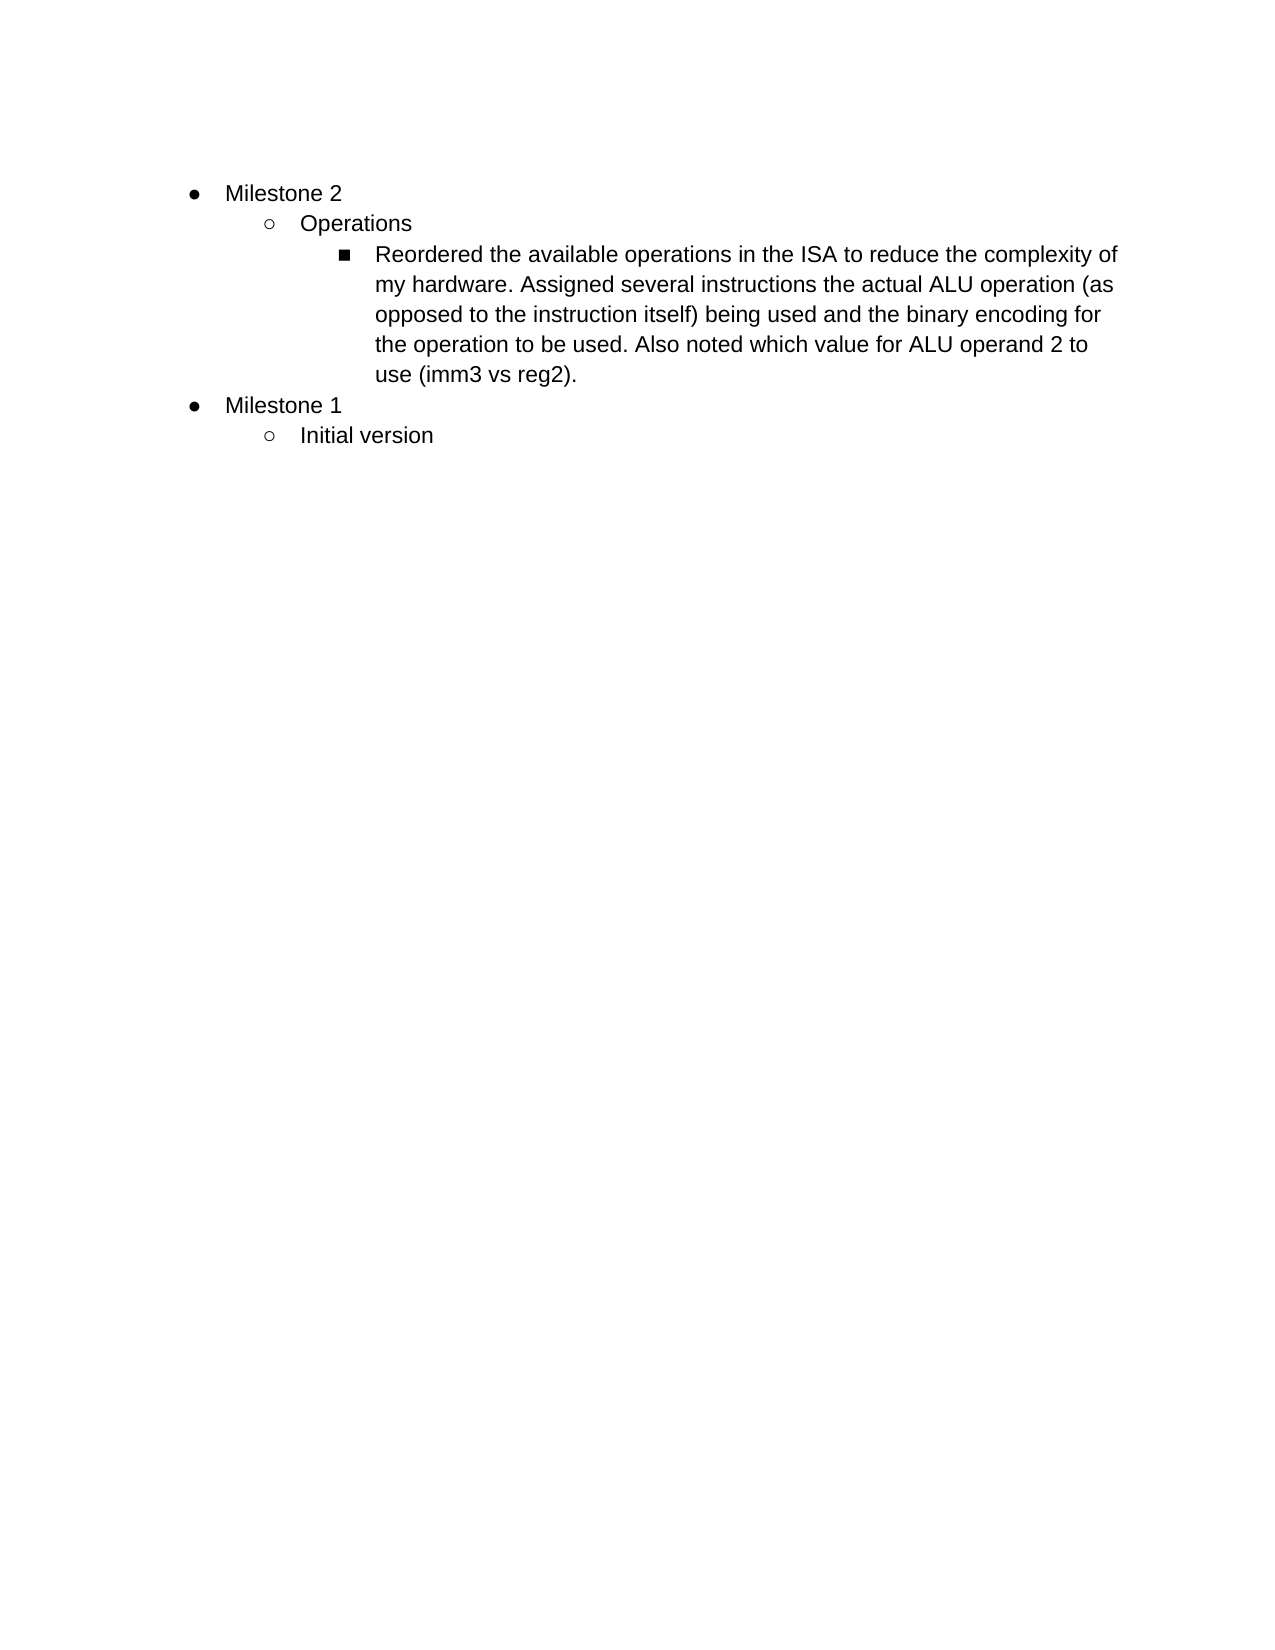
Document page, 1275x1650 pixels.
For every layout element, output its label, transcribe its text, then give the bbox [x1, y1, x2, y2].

list Milestone 2 [187, 180, 1125, 207]
list Operations [262, 210, 1125, 237]
list Reordered the available operations in the ISA to reduce the complexity of my hardware. Assigned several instructions the actual ALU operation (as opposed to the instruction itself) being used and the binary encoding for the operation to be used. Also noted which value for ALU operand 2 to use (imm3 vs reg2). [337, 241, 1125, 388]
list Initial version [262, 422, 1125, 448]
list Milestone 1 [187, 392, 1125, 418]
